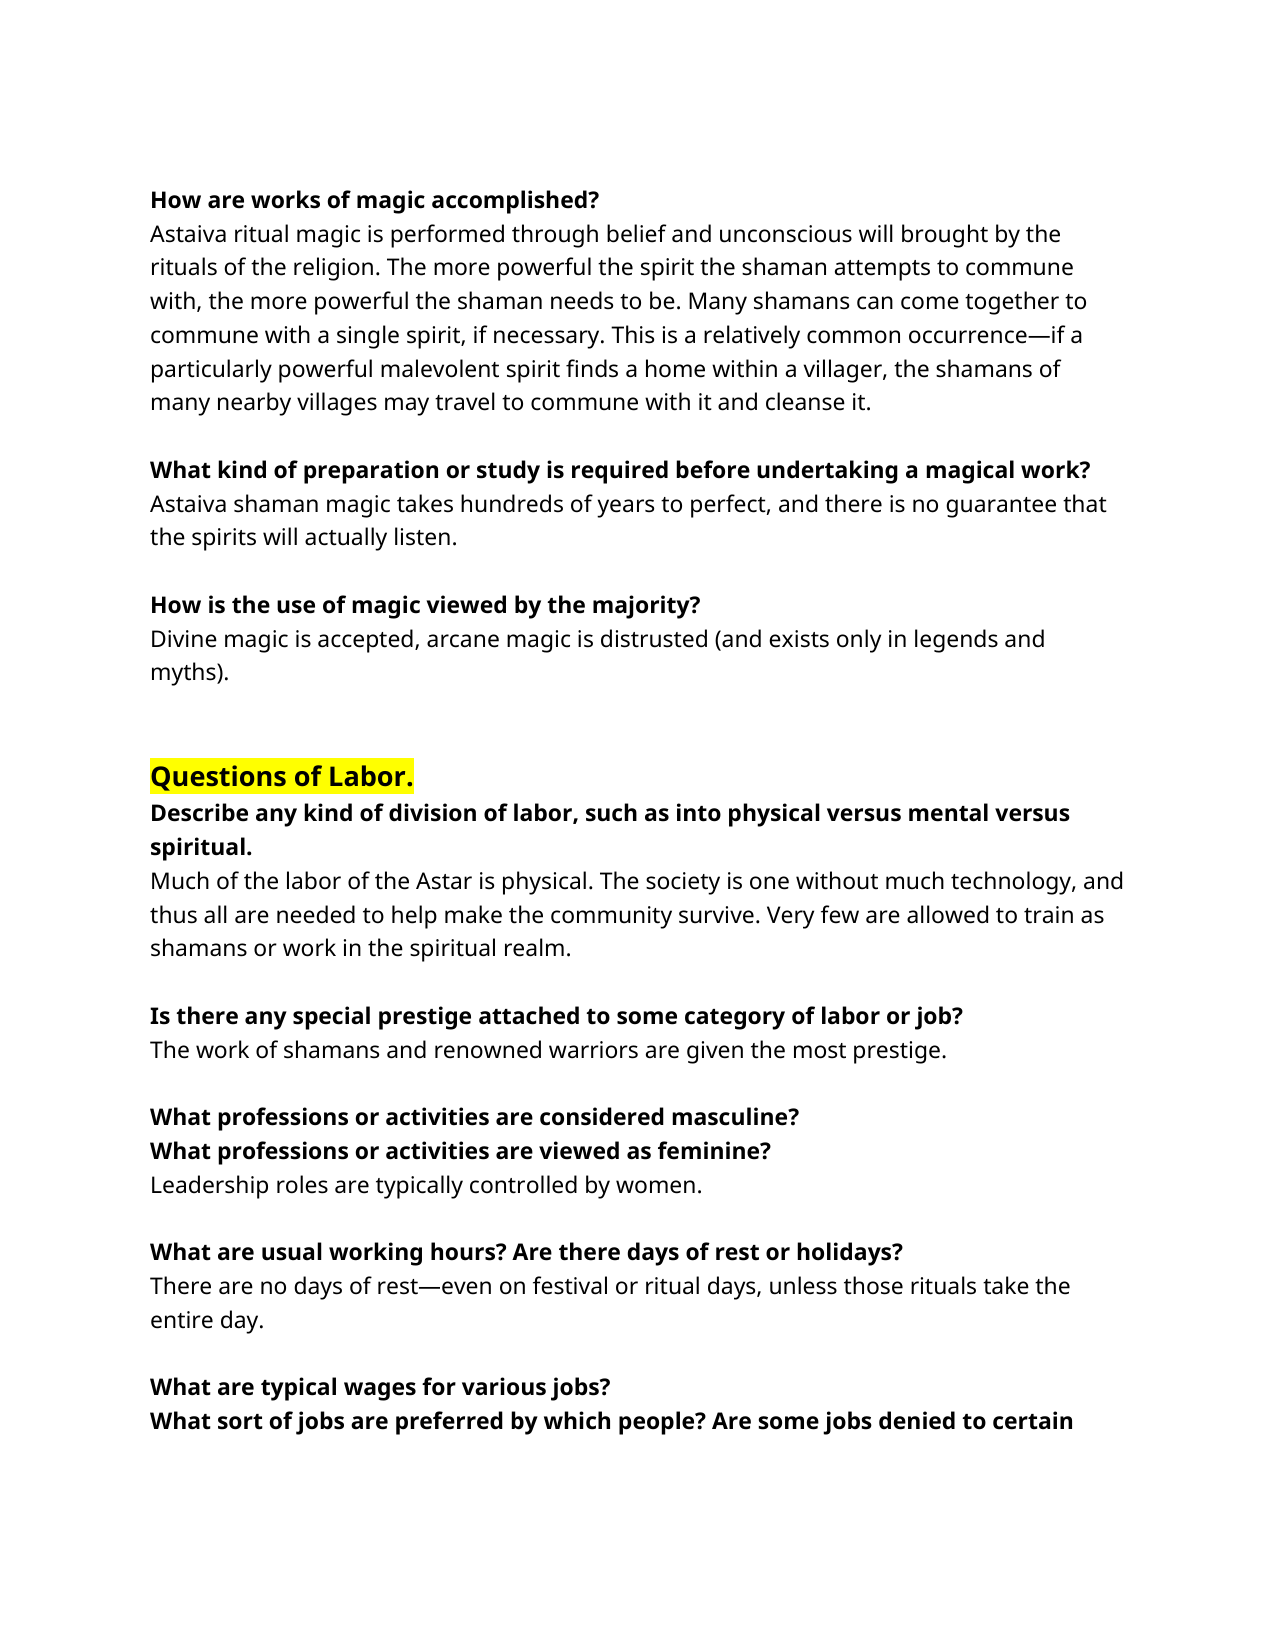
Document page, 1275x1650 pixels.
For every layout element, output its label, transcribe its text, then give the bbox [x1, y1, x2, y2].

text The work of shamans and renowned warriors are given the most prestige. [150, 1033, 1125, 1065]
text What kind of preparation or study is required before undertaking a magical work? [150, 420, 1125, 485]
text Is there any special prestige attached to some category of labor or job? [150, 966, 1125, 1031]
text Astaiva ritual magic is performed through belief and unconscious will brought by the rituals of the religion. The more powerful the spirit the shaman attempts to commune with, the more powerful the shaman needs to be. Many shamans can come together to commune with a single spirit, if necessary. This is a relatively common occurrence—if a particularly powerful malevolent spirit finds a home within a villager, the shamans of many nearby villages may travel to commune with it and cleanse it. [150, 217, 1125, 417]
text Astaiva shaman magic takes hundreds of years to perfect, and there is no guarantee that the spirits will actually listen. [150, 487, 1125, 552]
text What are usual working hours? Are there days of rest or holidays? [150, 1202, 1125, 1267]
text What professions or activities are considered masculine? What professions or activities are viewed as feminine? [150, 1067, 1125, 1166]
text There are no days of rest—even on festival or ritual days, unless those rituals take the entire day. [150, 1270, 1125, 1335]
text How are works of magic accomplished? [150, 150, 1125, 215]
text Leadership roles are typically controlled by women. [150, 1168, 1125, 1200]
text Much of the labor of the Astar is physical. The society is one without much technology, and thus all are needed to help make the community survive. Very few are allowed to train as shamans or work in the spiritual realm. [150, 865, 1125, 963]
text What are typical wages for various jobs? What sort of jobs are preferred by which people? Are some jobs denied to certain [150, 1337, 1125, 1436]
text How is the use of magic viewed by the majority? Divine magic is accepted, arcane magic is distrusted (and exists only in legends and myths). [150, 589, 1125, 687]
text Questions of Labor. [150, 757, 1125, 794]
text Describe any kind of division of labor, such as into physical versus mental versus spiritual. [150, 797, 1125, 862]
